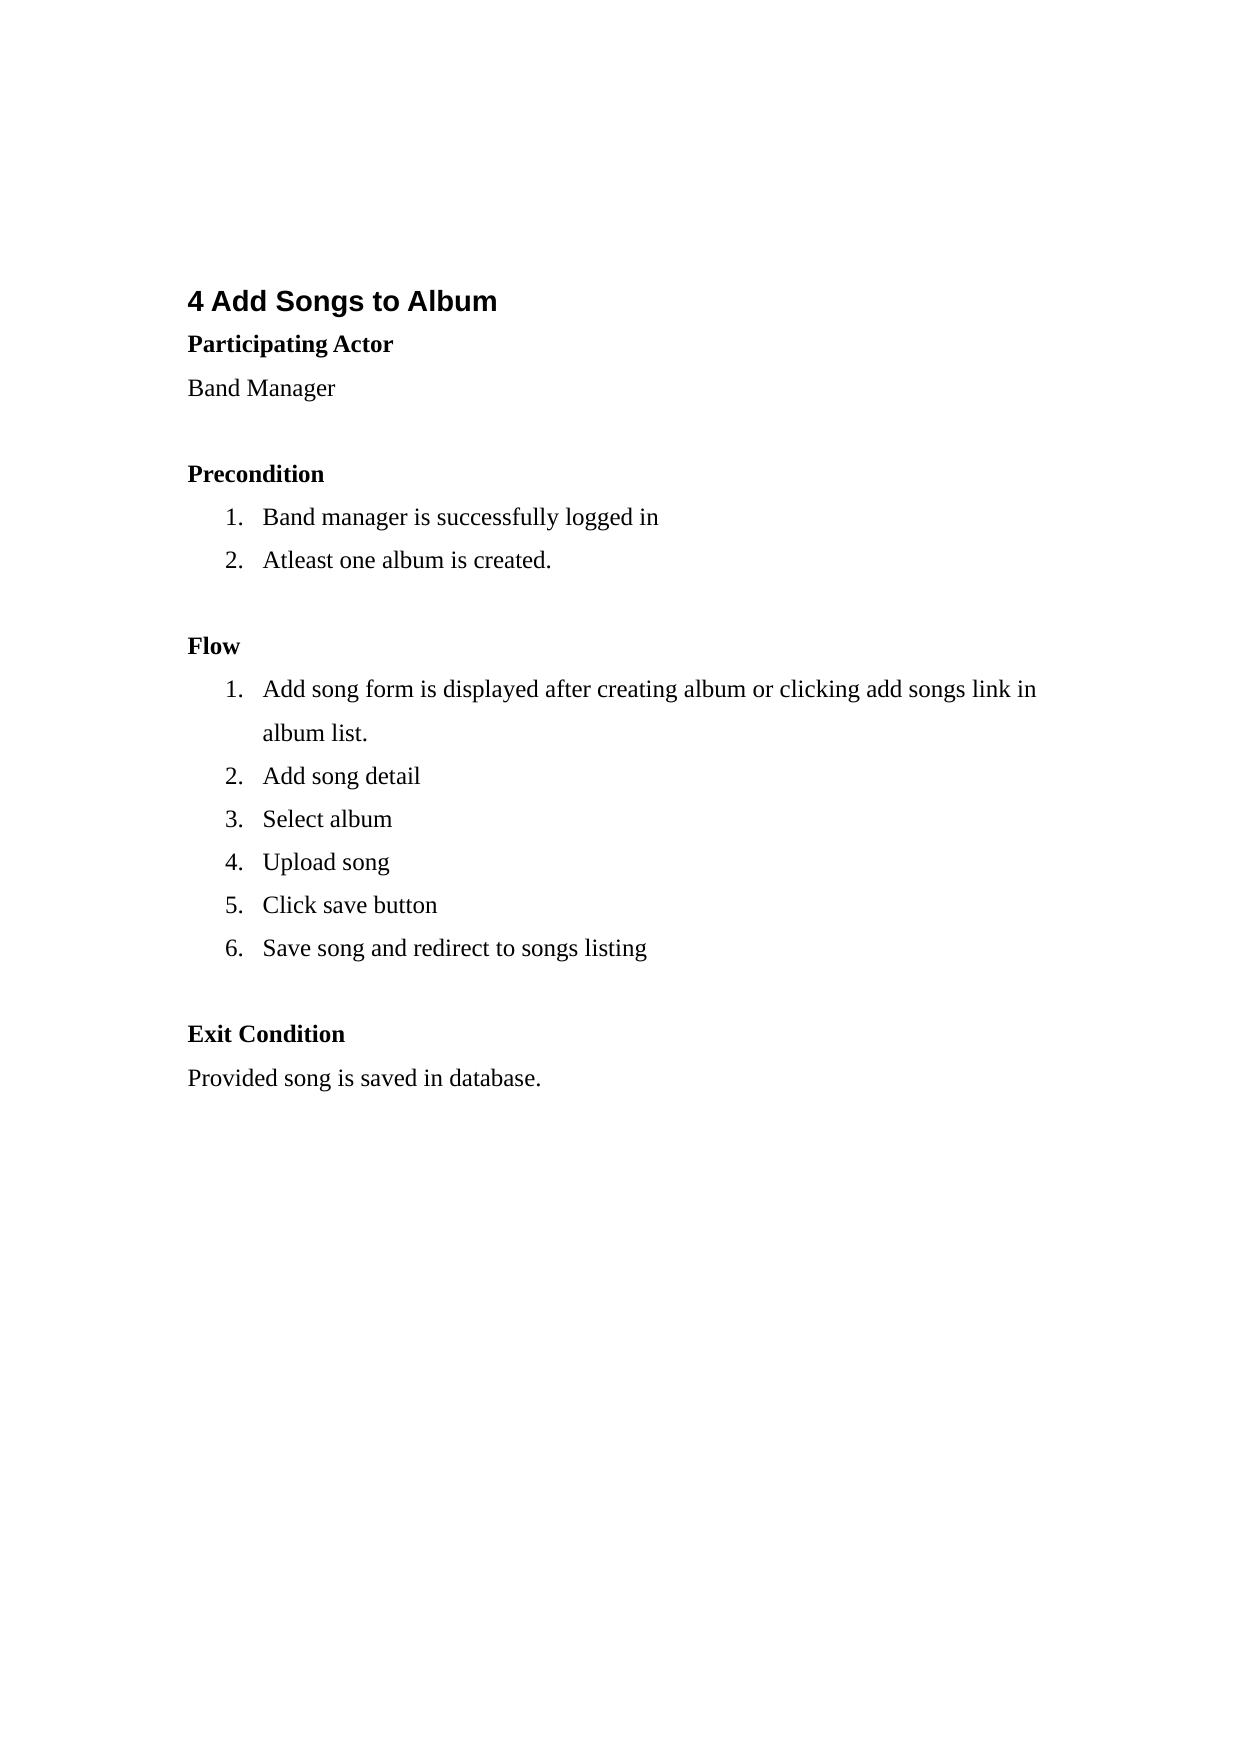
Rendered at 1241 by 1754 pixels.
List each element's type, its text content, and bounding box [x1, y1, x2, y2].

list Select album [225, 804, 1053, 833]
list Atleast one album is created. [225, 545, 1053, 574]
list Upload song [225, 847, 1053, 876]
list Click save button [225, 890, 1053, 919]
text Participating Actor [187, 329, 1053, 358]
text Provided song is saved in database. [187, 1063, 1053, 1091]
list Add song detail [225, 761, 1053, 789]
text Precondition [187, 459, 1053, 488]
list Save song and redirect to songs listing [225, 933, 1053, 962]
list Add song form is displayed after creating album or clicking add songs link in album list. [225, 674, 1053, 746]
subtitle 4 Add Songs to Album [187, 283, 1053, 317]
text Band Manager [187, 373, 1053, 401]
list Band manager is successfully logged in [225, 502, 1053, 531]
text Exit Condition [187, 1019, 1053, 1048]
text Flow [187, 631, 1053, 660]
